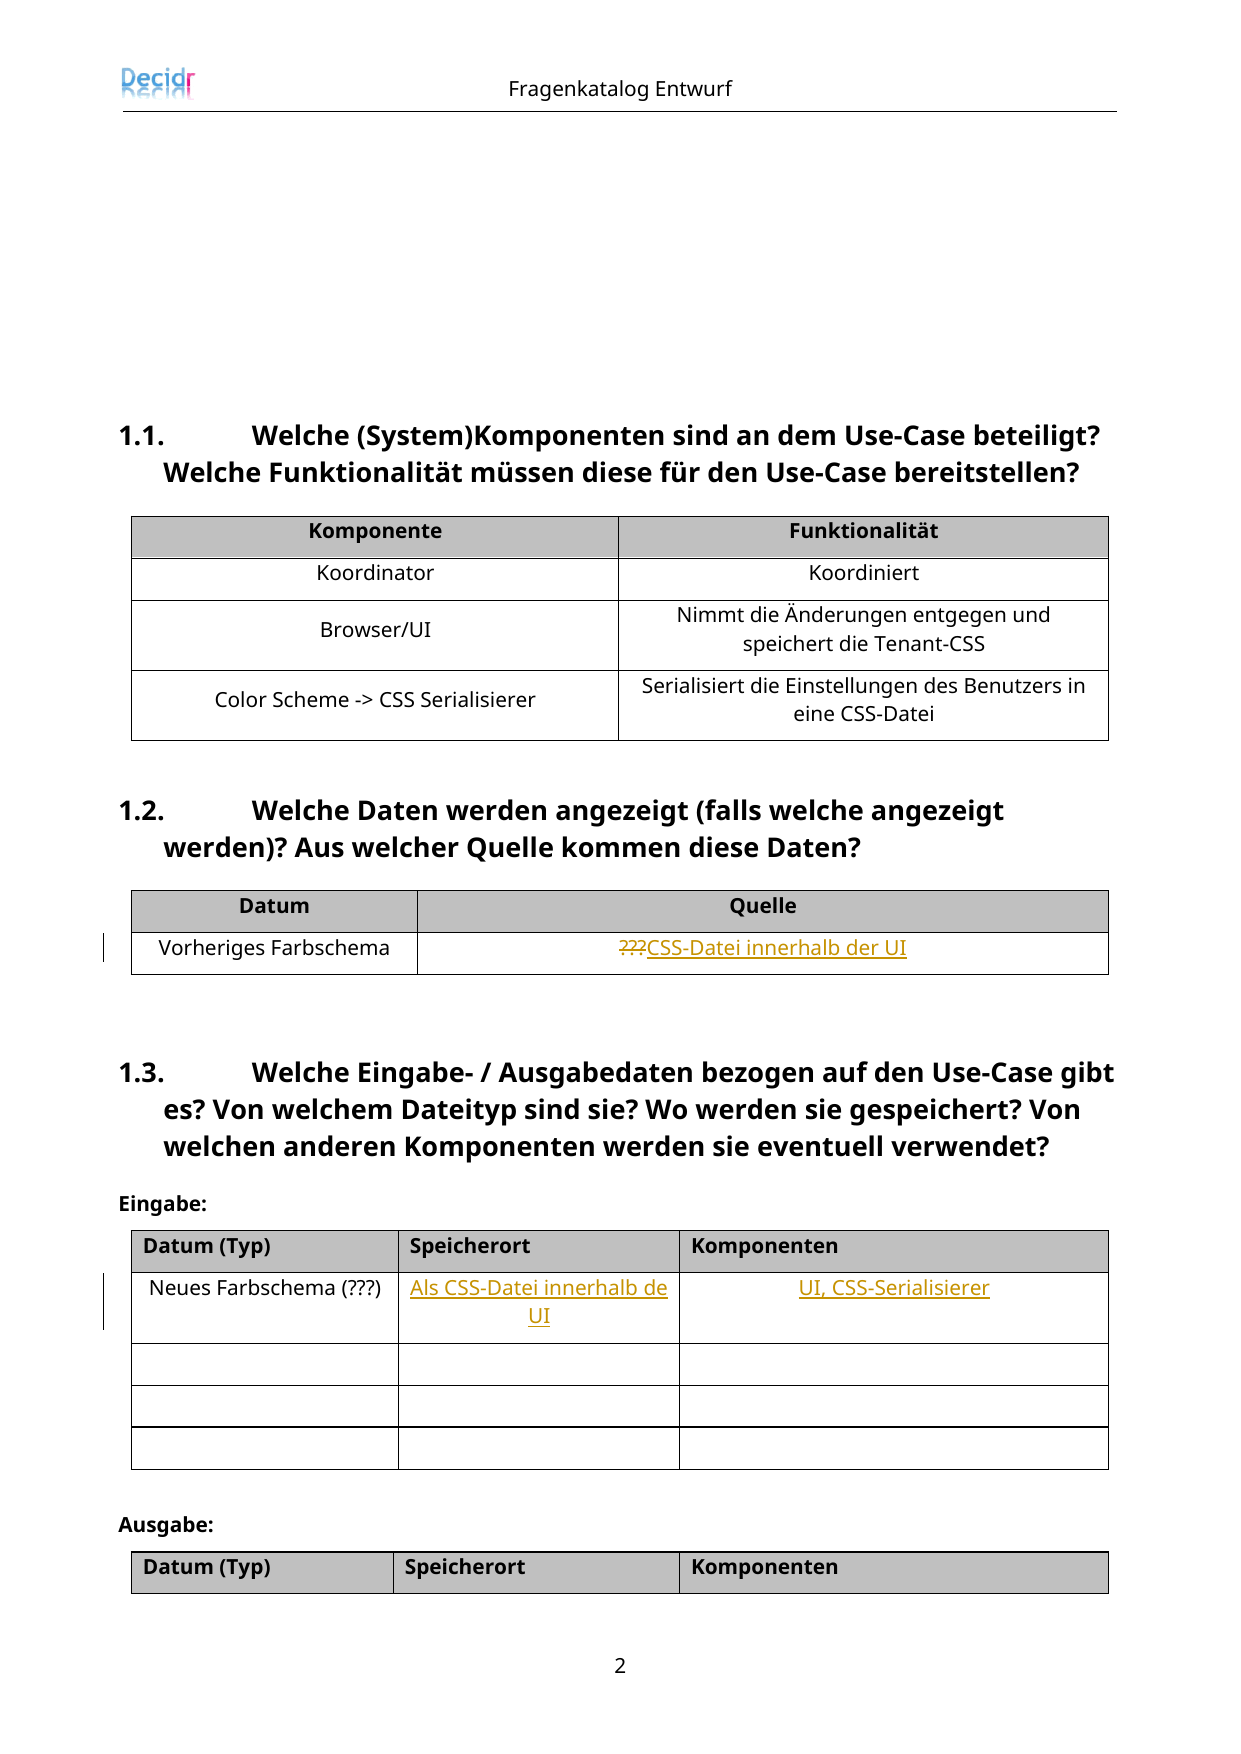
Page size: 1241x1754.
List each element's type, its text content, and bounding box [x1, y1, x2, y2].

table_cell CSS-Datei innerhalb der UI [418, 933, 1108, 974]
table_cell [680, 1344, 1108, 1384]
subtitle Welche (System)Komponenten sind an dem Use-Case beteiligt? Welche Funktionalität müssen diese für den Use-Case bereitstellen? [118, 417, 1122, 491]
table_header Speicherort [394, 1553, 679, 1593]
subtitle Welche Daten werden angezeigt (falls welche angezeigt werden)? Aus welcher Quelle kommen diese Daten? [118, 791, 1122, 865]
table_cell Color Scheme -> CSS Serialisierer [132, 671, 618, 740]
table_header Speicherort [399, 1231, 679, 1272]
table_cell [680, 1428, 1108, 1468]
table_cell Browser/UI [132, 601, 618, 670]
table_header Datum (Typ) [132, 1231, 398, 1272]
text Ausgabe: [118, 1510, 1122, 1539]
table_header Komponenten [680, 1231, 1108, 1272]
table_header Komponente [132, 517, 618, 557]
table_cell [399, 1344, 679, 1384]
table_cell Vorheriges Farbschema [132, 933, 417, 974]
subtitle Welche Eingabe- / Ausgabedaten bezogen auf den Use-Case gibt es? Von welchem Dateityp sind sie? Wo werden sie gespeichert? Von welchen anderen Komponenten werden sie eventuell verwendet? [118, 1053, 1122, 1164]
table_cell Nimmt die Änderungen entgegen und speichert die Tenant-CSS [619, 601, 1108, 670]
table_cell UI, CSS-Serialisierer [680, 1273, 1108, 1342]
table_cell [399, 1428, 679, 1468]
table_cell Als CSS-Datei innerhalb de UI [399, 1273, 679, 1342]
picture [118, 64, 200, 102]
table_header Quelle [418, 891, 1108, 932]
text Eingabe: [118, 1189, 1122, 1218]
table_header Datum [132, 891, 417, 932]
table_header Komponenten [680, 1553, 1108, 1593]
table_header Funktionalität [619, 517, 1108, 557]
table_cell Koordinator [132, 559, 618, 599]
table_cell Neues Farbschema (???) [132, 1273, 398, 1342]
table_cell Serialisiert die Einstellungen des Benutzers in eine CSS-Datei [619, 671, 1108, 740]
table_header Datum (Typ) [132, 1553, 393, 1593]
table_cell Koordiniert [619, 559, 1108, 599]
table_cell [399, 1386, 679, 1426]
table_cell [132, 1344, 398, 1384]
table_cell [132, 1428, 398, 1468]
table_cell [132, 1386, 398, 1426]
table_cell [680, 1386, 1108, 1426]
